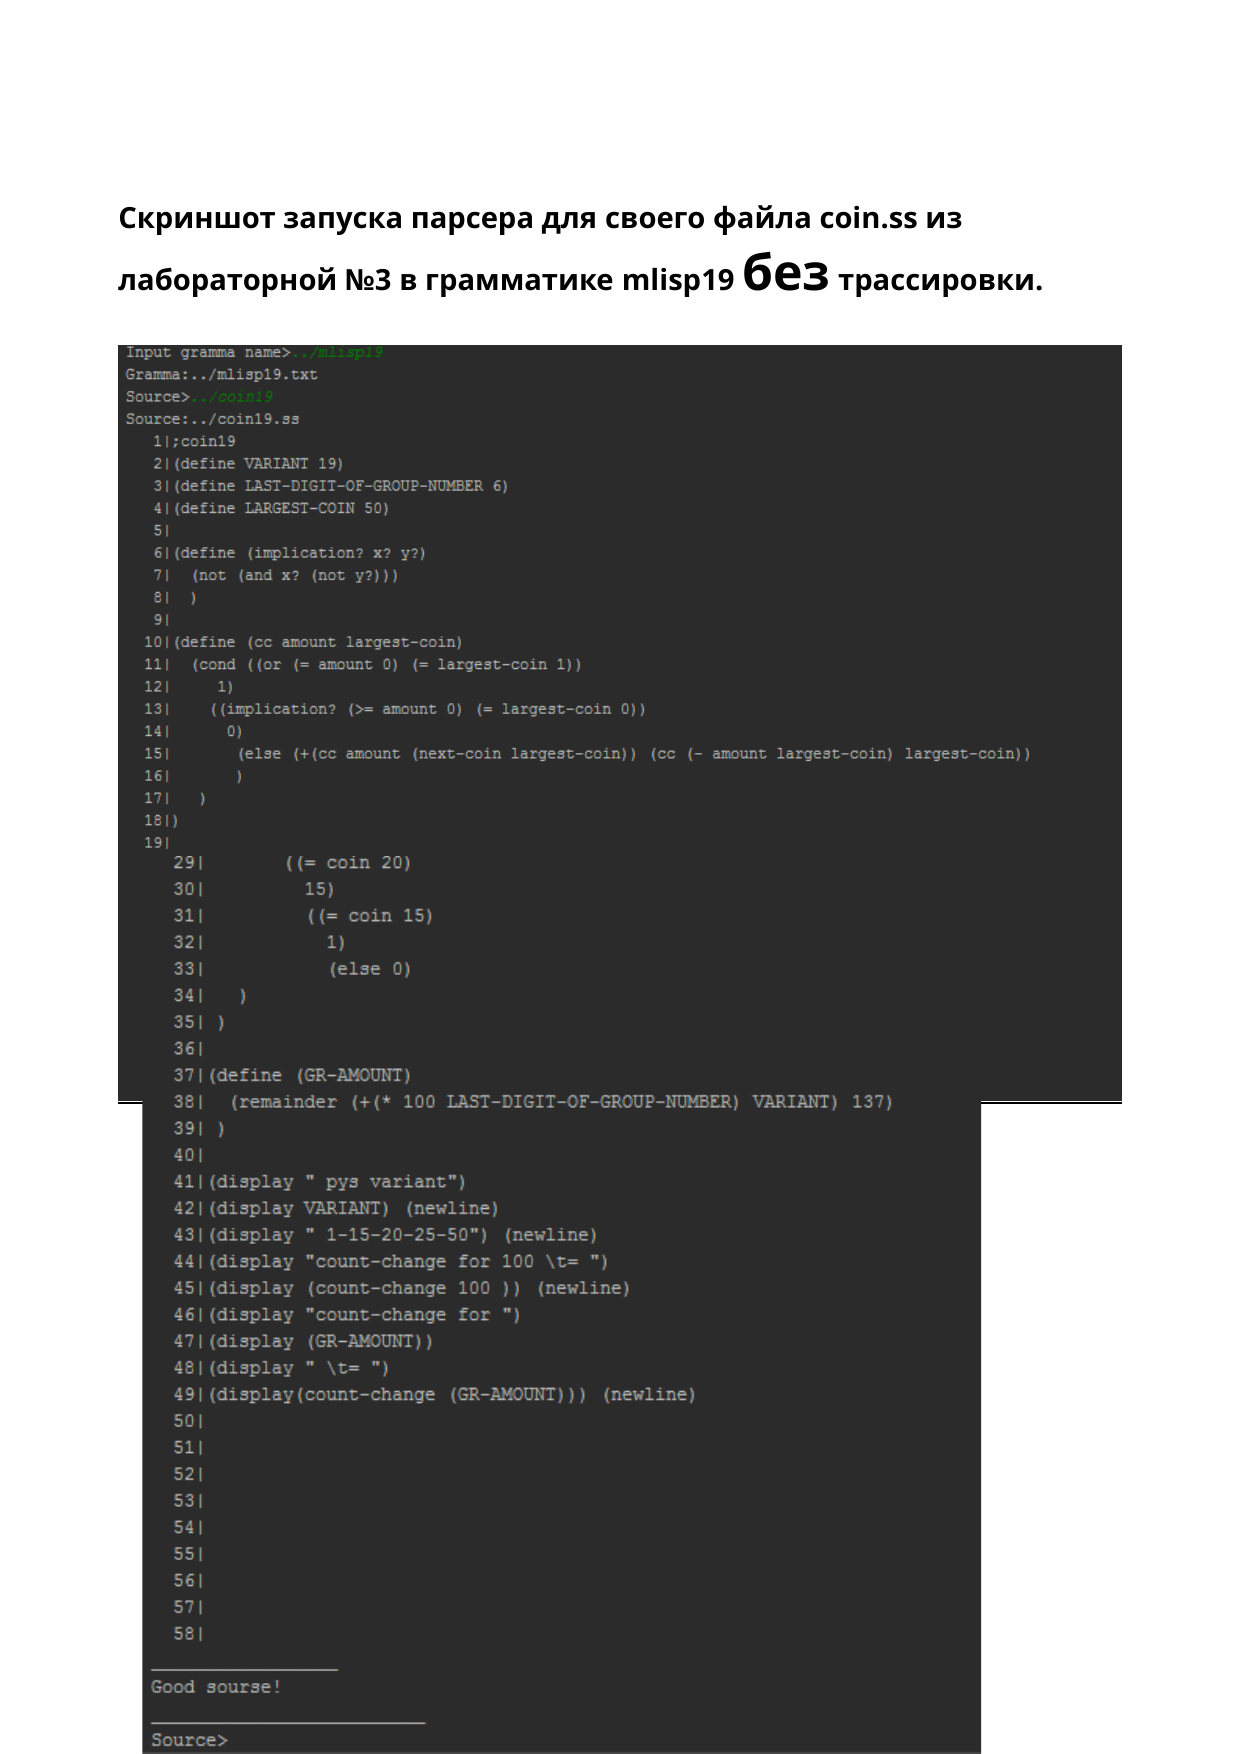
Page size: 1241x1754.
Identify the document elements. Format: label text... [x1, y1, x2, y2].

text Скриншот запуска парсера для своeго файла coin.ss из лабораторной №3 в грамматике mlisp19 без трассировки. [118, 197, 1122, 305]
picture [118, 345, 1122, 1754]
